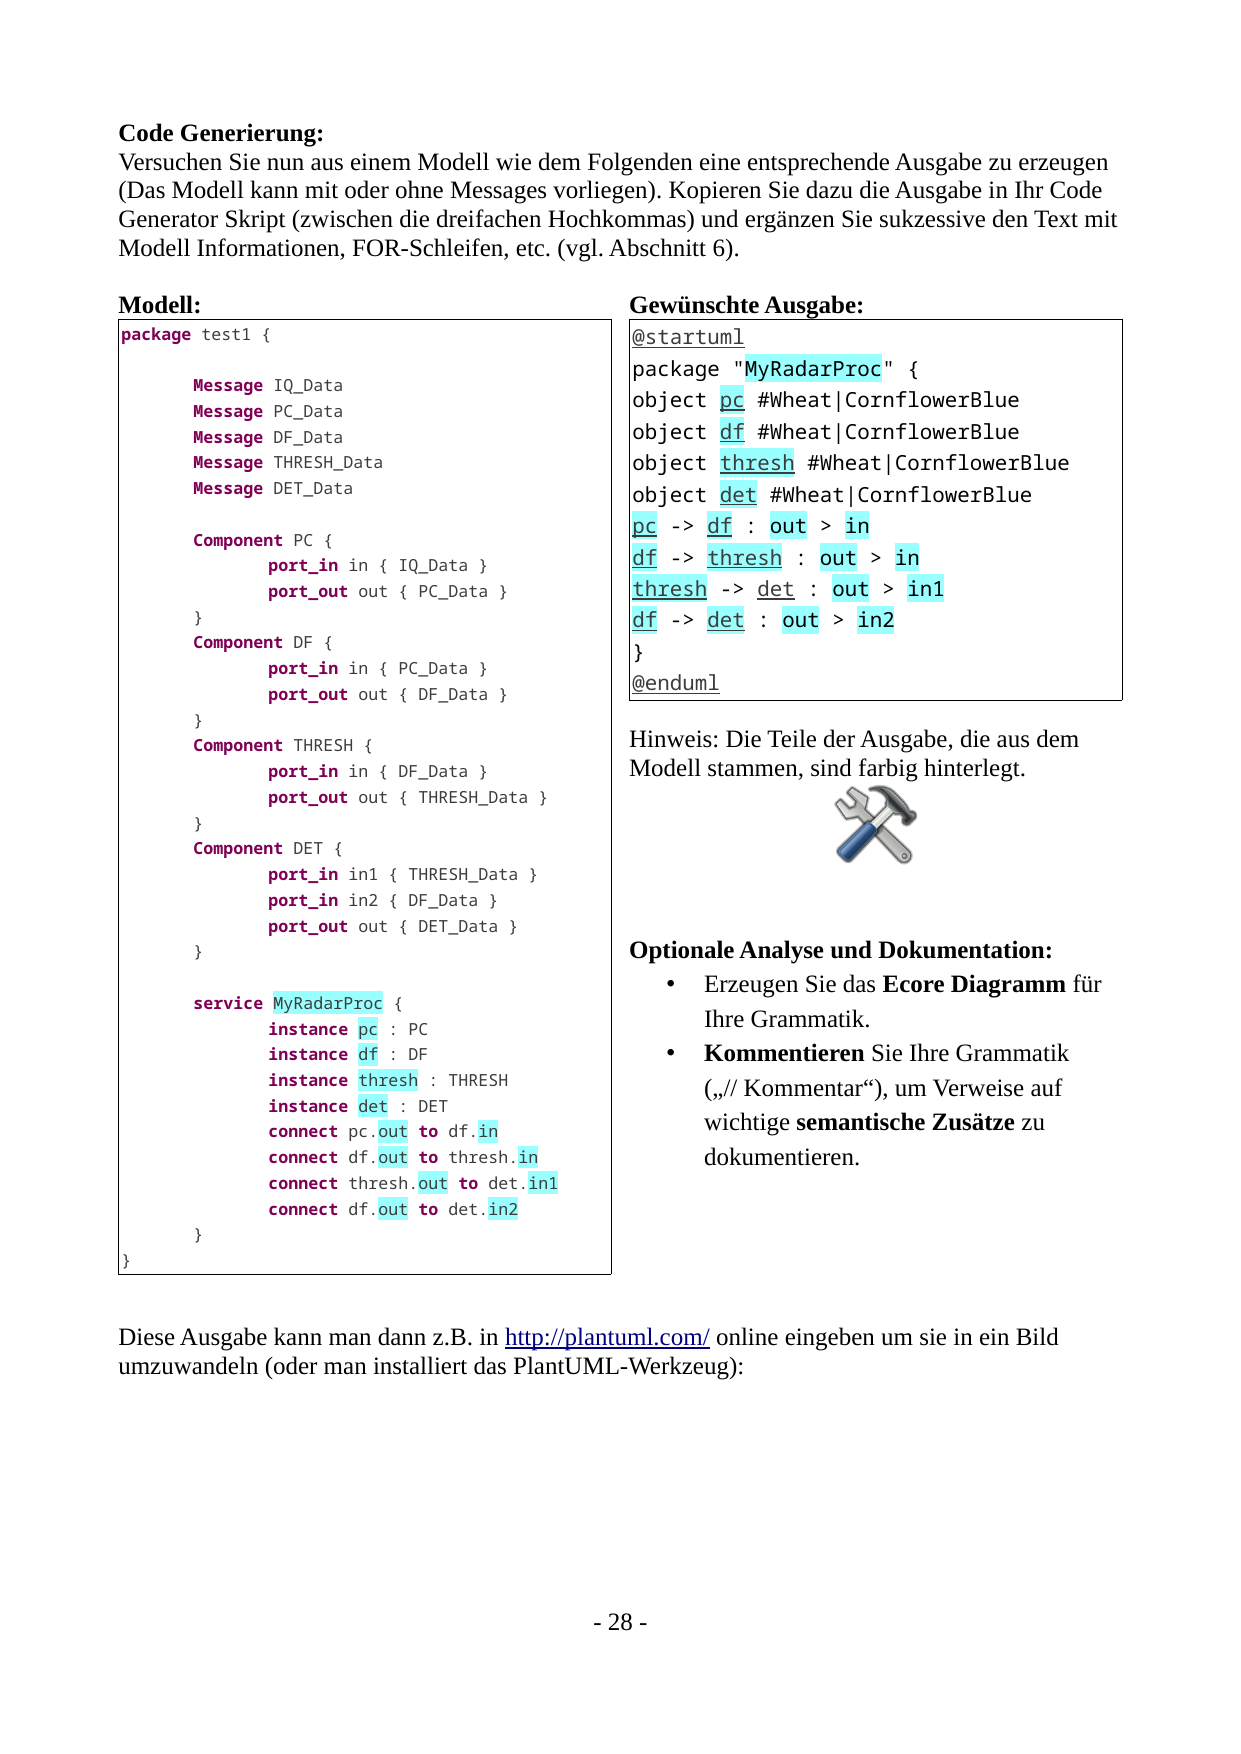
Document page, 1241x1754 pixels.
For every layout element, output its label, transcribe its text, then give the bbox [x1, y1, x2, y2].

text Message DF_Data [119, 422, 611, 448]
text Hinweis: Die Teile der Ausgabe, die aus dem Modell stammen, sind farbig hinterlegt. [629, 724, 1122, 781]
text package test1 { [119, 320, 611, 348]
text df -> det : out > in2 [630, 602, 1122, 634]
text } [119, 937, 611, 966]
text } [119, 705, 611, 731]
text Optionale Analyse und Dokumentation: [629, 935, 1122, 964]
text Component DF { [119, 628, 611, 654]
text Versuchen Sie nun aus einem Modell wie dem Folgenden eine entsprechende Ausgabe zu erzeugen (Das Modell kann mit oder ohne Messages vorliegen). Kopieren Sie dazu die Ausgabe in Ihr Code Generator Skript (zwischen die dreifachen Hochkommas) und ergänzen Sie sukzessive den Text mit Modell Informationen, FOR-Schleifen, etc. (vgl. Abschnitt 6). [118, 147, 1122, 262]
text port_in in1 { THRESH_Data } [119, 860, 611, 885]
text port_out out { DF_Data } [119, 679, 611, 705]
text @enduml [630, 665, 1122, 700]
text port_out out { THRESH_Data } [119, 782, 611, 808]
text connect df.out to thresh.in [119, 1143, 611, 1168]
text object df #Wheat|CornflowerBlue [630, 414, 1122, 445]
text instance det : DET [119, 1091, 611, 1117]
text port_in in { PC_Data } [119, 654, 611, 679]
text @startuml [630, 320, 1122, 351]
text object det #Wheat|CornflowerBlue [630, 477, 1122, 508]
text } [630, 634, 1122, 665]
text port_in in { IQ_Data } [119, 551, 611, 577]
text thresh -> det : out > in1 [630, 571, 1122, 602]
text } [119, 808, 611, 834]
list Erzeugen Sie das Ecore Diagramm für Ihre Grammatik. [666, 969, 1122, 1033]
text Message PC_Data [119, 397, 611, 422]
text Component PC { [119, 525, 611, 551]
text } [119, 602, 611, 628]
text port_out out { DET_Data } [119, 911, 611, 937]
text instance thresh : THRESH [119, 1066, 611, 1091]
text pc -> df : out > in [630, 508, 1122, 539]
text Modell: [118, 291, 611, 319]
text instance pc : PC [119, 1014, 611, 1040]
text connect thresh.out to det.in1 [119, 1168, 611, 1194]
text connect df.out to det.in2 [119, 1194, 611, 1220]
text package "MyRadarProc" { [630, 351, 1122, 382]
text Message THRESH_Data [119, 448, 611, 474]
text port_in in { DF_Data } [119, 757, 611, 782]
text Component DET { [119, 834, 611, 860]
text Message DET_Data [119, 474, 611, 502]
text df -> thresh : out > in [630, 539, 1122, 571]
text Component THRESH { [119, 731, 611, 757]
text object thresh #Wheat|CornflowerBlue [630, 445, 1122, 477]
text Diese Ausgabe kann man dann z.B. in http://plantuml.com/ online eingeben um sie in ein Bild umzuwandeln (oder man installiert das PlantUML-Werkzeug): [118, 1322, 1122, 1380]
text Gewünschte Ausgabe: [629, 291, 1122, 319]
text Code Generierung: [118, 118, 1122, 147]
text port_in in2 { DF_Data } [119, 885, 611, 911]
text instance df : DF [119, 1040, 611, 1066]
text } [119, 1246, 611, 1274]
text port_out out { PC_Data } [119, 577, 611, 602]
list Kommentieren Sie Ihre Grammatik („// Kommentar“), um Verweise auf wichtige semantische Zusätze zu dokumentieren. [666, 1038, 1122, 1171]
picture [833, 781, 918, 866]
text object pc #Wheat|CornflowerBlue [630, 382, 1122, 414]
text service MyRadarProc { [119, 988, 611, 1014]
text Message IQ_Data [119, 371, 611, 397]
text } [119, 1220, 611, 1246]
text connect pc.out to df.in [119, 1117, 611, 1143]
